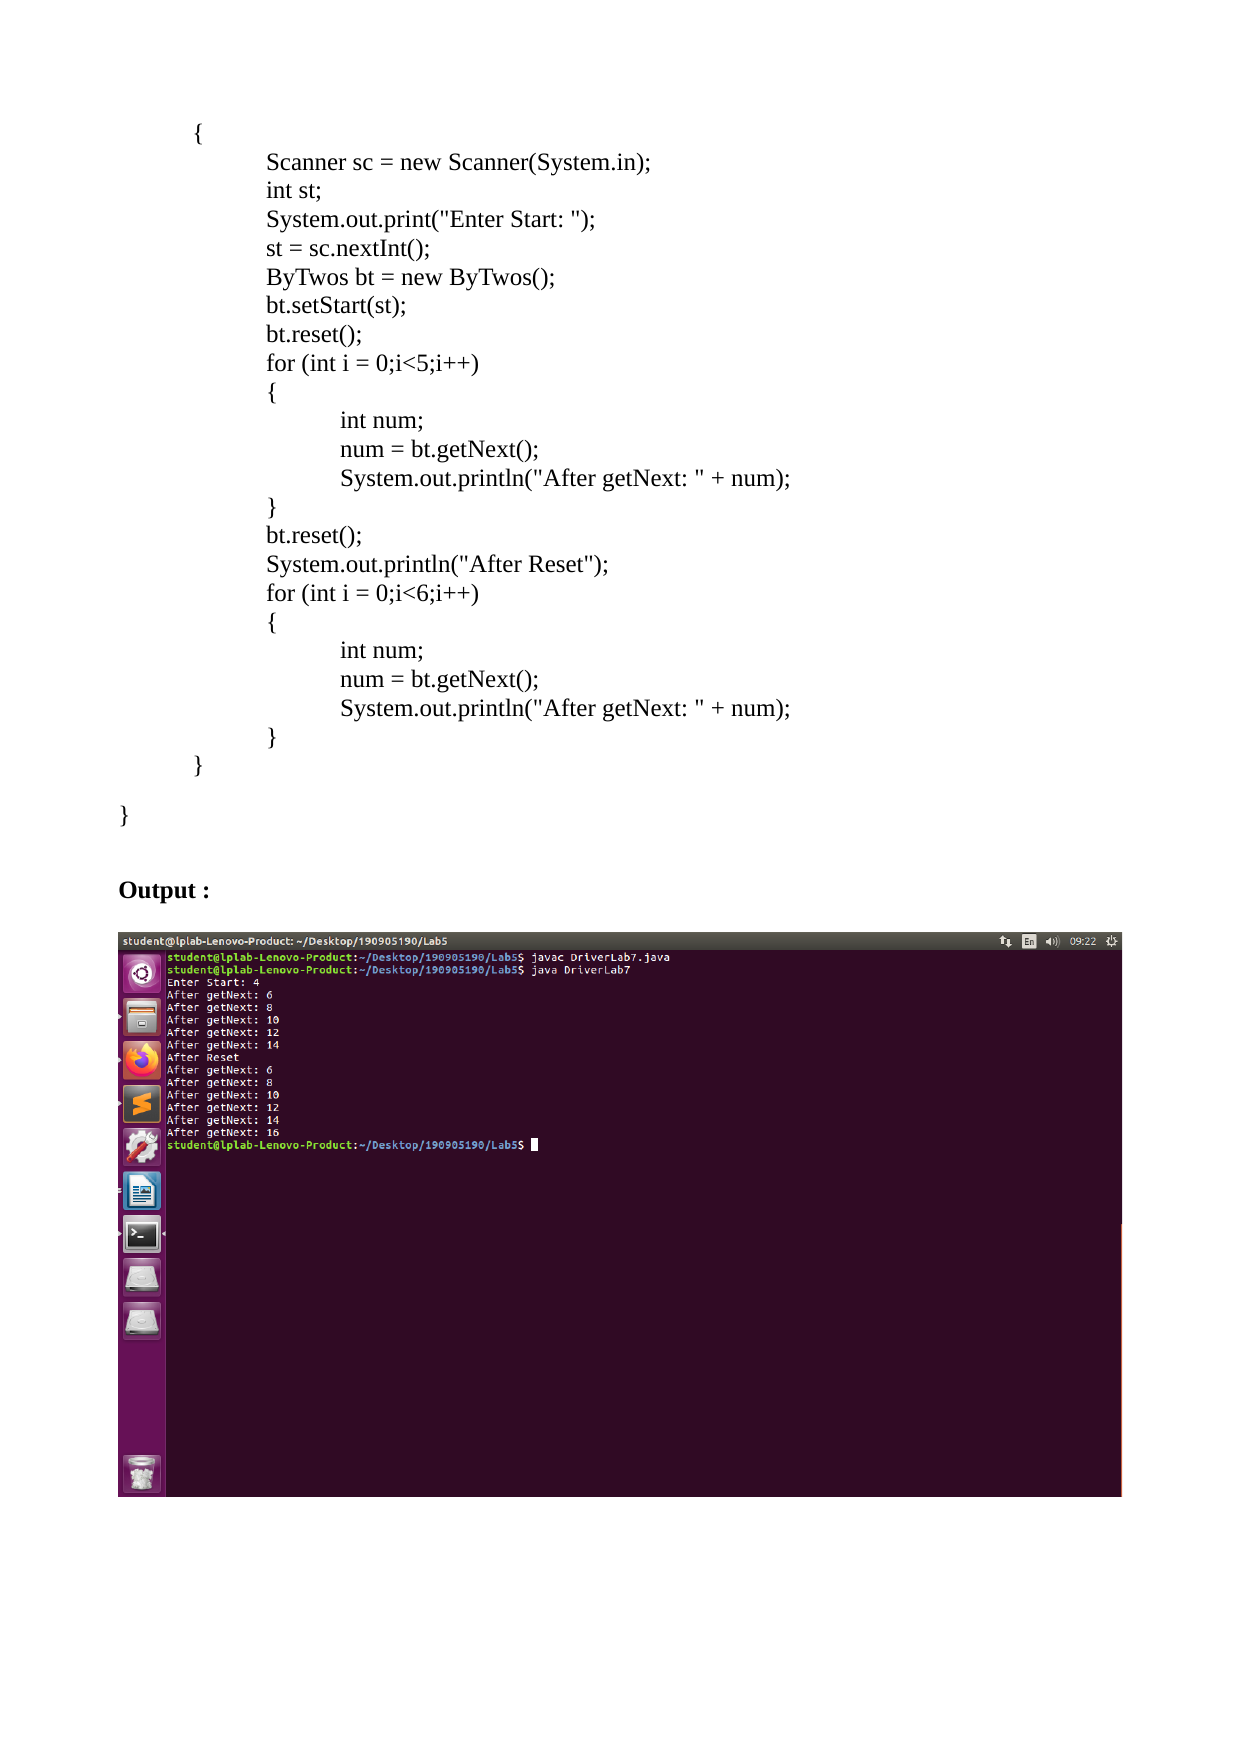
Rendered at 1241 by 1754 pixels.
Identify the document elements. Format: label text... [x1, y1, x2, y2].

text } [118, 751, 1122, 779]
text { [118, 118, 1122, 147]
text System.out.println("After getNext: " + num); [118, 463, 1122, 492]
text System.out.println("After Reset"); [118, 549, 1122, 578]
text System.out.println("After getNext: " + num); [118, 693, 1122, 722]
text bt.setStart(st); [118, 291, 1122, 319]
text Scanner sc = new Scanner(System.in); [118, 147, 1122, 176]
text st = sc.nextInt(); [118, 233, 1122, 262]
text Output : [118, 875, 1122, 903]
text num = bt.getNext(); [118, 434, 1122, 463]
text for (int i = 0;i<6;i++) [118, 578, 1122, 607]
text for (int i = 0;i<5;i++) [118, 348, 1122, 377]
text bt.reset(); [118, 521, 1122, 549]
text } [118, 492, 1122, 521]
text int st; [118, 176, 1122, 204]
text { [118, 607, 1122, 636]
text int num; [118, 406, 1122, 434]
text ByTwos bt = new ByTwos(); [118, 262, 1122, 291]
text System.out.print("Enter Start: "); [118, 204, 1122, 233]
text { [118, 377, 1122, 406]
text } [118, 722, 1122, 751]
text num = bt.getNext(); [118, 664, 1122, 693]
text } [118, 801, 1098, 829]
text int num; [118, 636, 1122, 664]
text bt.reset(); [118, 319, 1122, 348]
